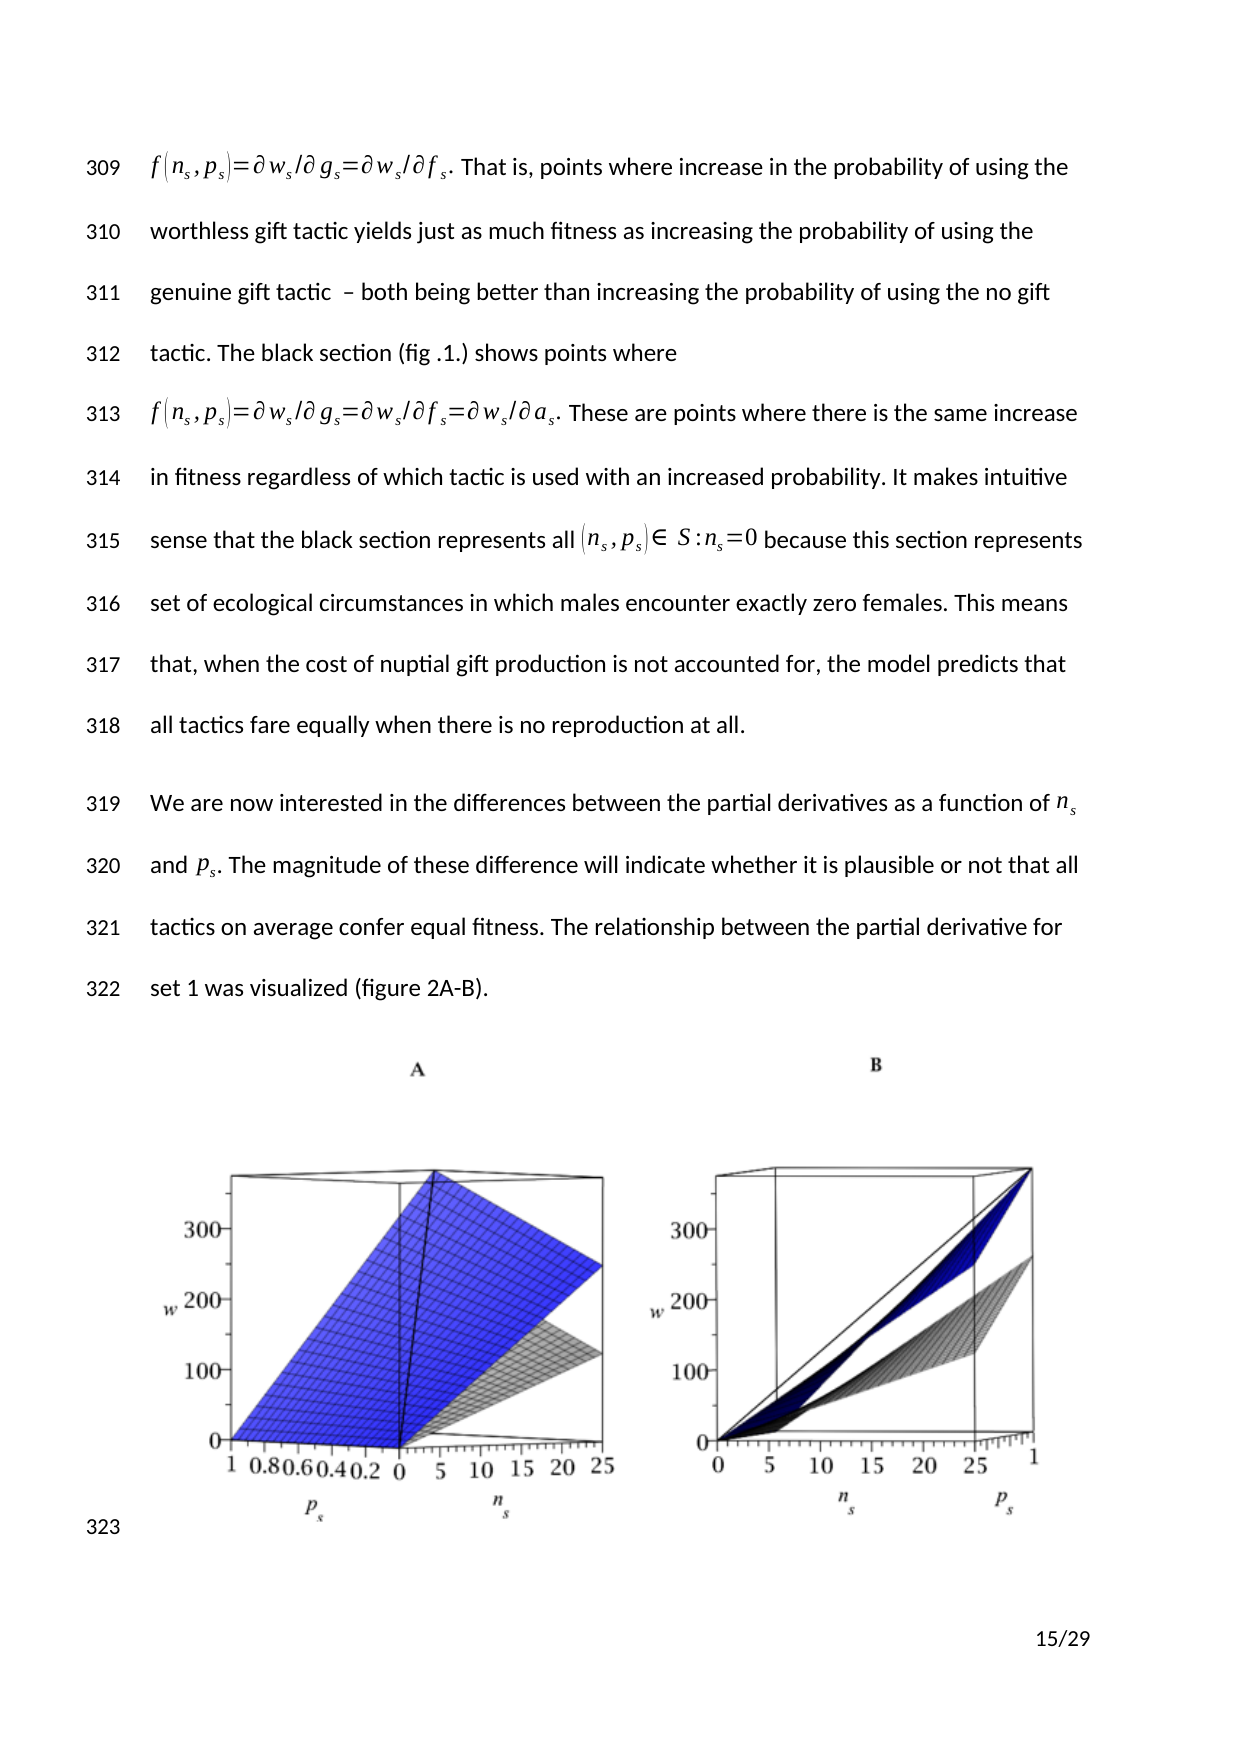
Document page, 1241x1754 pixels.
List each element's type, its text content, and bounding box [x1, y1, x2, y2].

text We are now interested in the differences between the partial derivatives as a function of and . The magnitude of these difference will indicate whether it is plausible or not that all tactics on average confer equal fitness. The relationship between the partial derivative for set 1 was visualized (figure 2A-B). [150, 787, 1090, 1002]
picture [150, 1049, 1054, 1535]
text The final step in the application of the model is to interpret the output in the form of a colour-coded plot. In interpreting these plots, we are interested in when selection will favour using certain tactics more often. In other words, whether alleles causing males to adopt a specific tactic more frequently will spread through the population. All points ) where have been coloured grey (fig. 1.). This means that the grey section (fig. 1) represents ecological conditions (pairs of and ) where selection will favour males who increase the probability with which they use the genuine gift tactic – that is, selection will favour an increase in . Note that this increase in will result in a decrease of either or both due to equation 1. Light grey sections (fig. 1.) are points where That is, points where increase in the probability of using the worthless gift tactic yields just as much fitness as increasing the probability of using the genuine gift tactic – both being better than increasing the probability of using the no gift tactic. The black section (fig .1.) shows points where These are points where there is the same increase in fitness regardless of which tactic is used with an increased probability. It makes intuitive sense that the black section represents all because this section represents set of ecological circumstances in which males encounter exactly zero females. This means that, when the cost of nuptial gift production is not accounted for, the model predicts that all tactics fare equally when there is no reproduction at all. [150, 150, 1090, 740]
